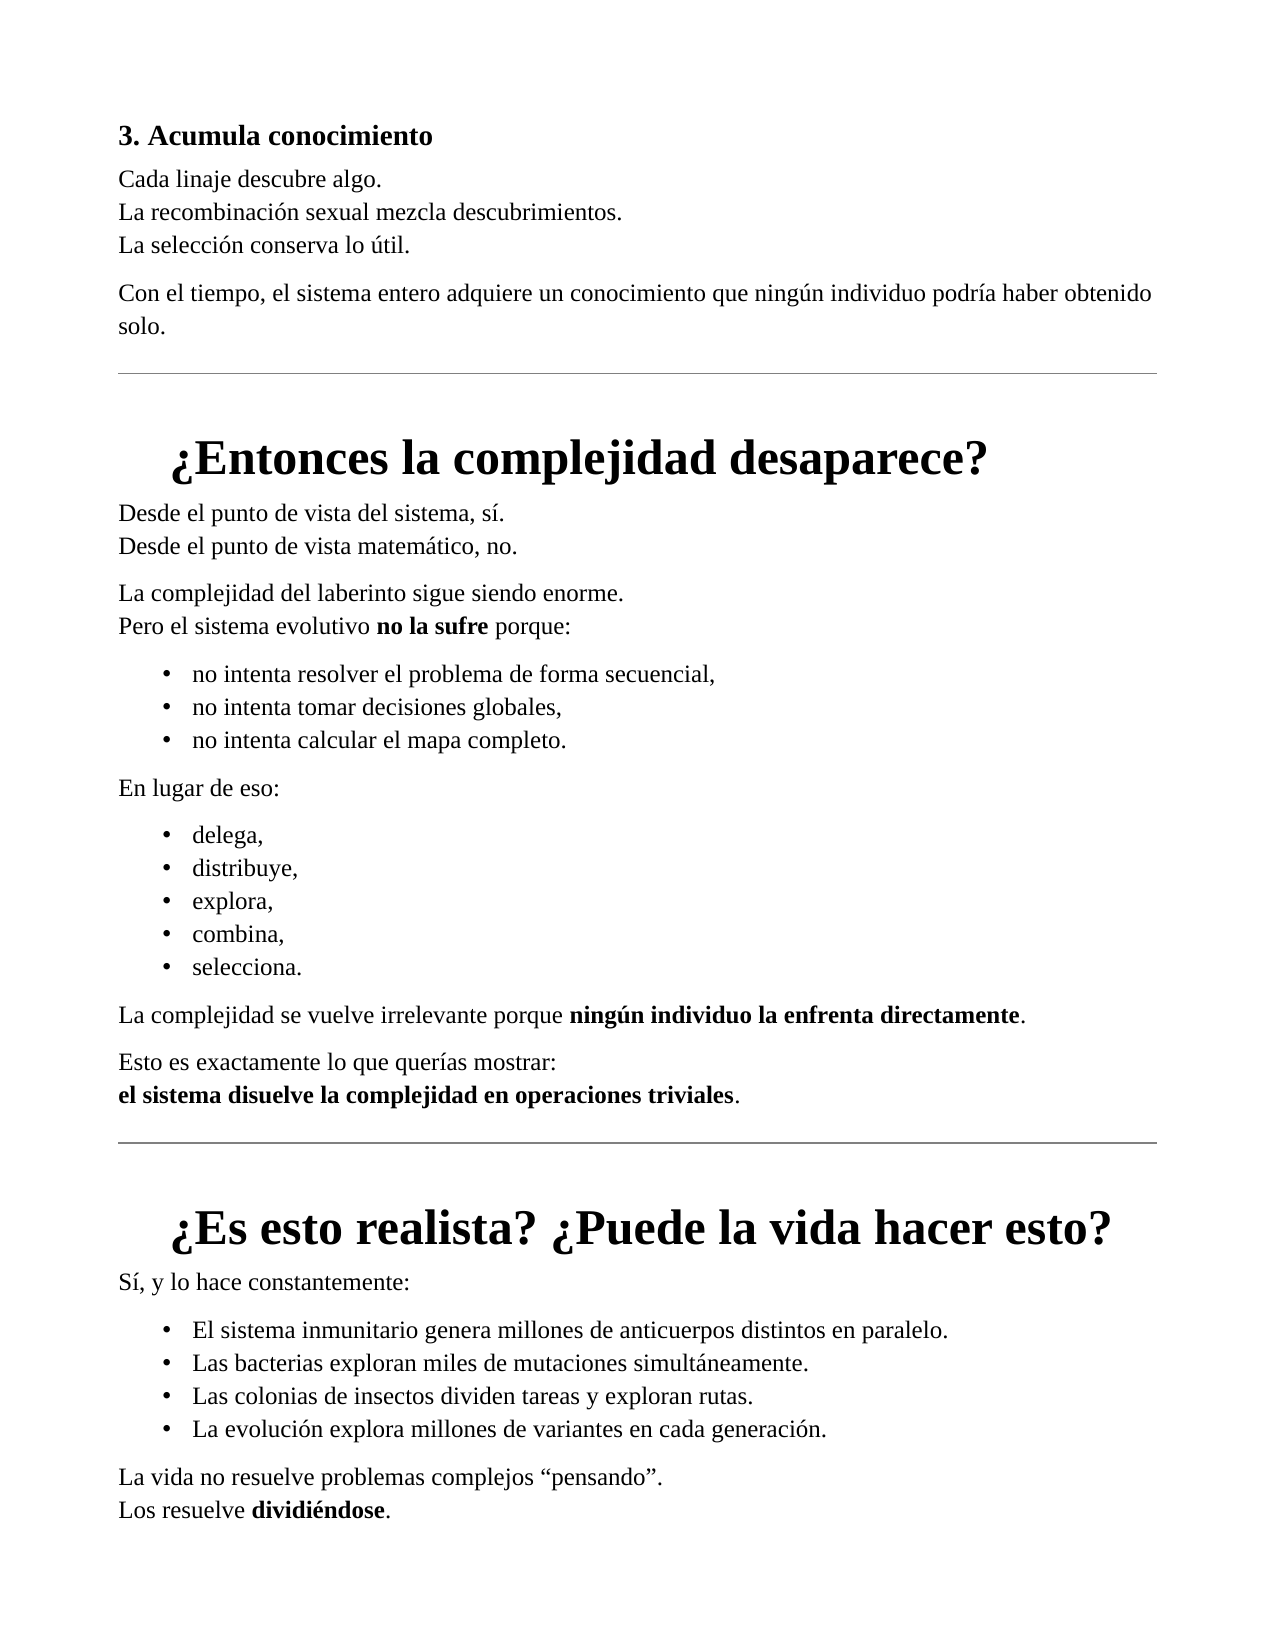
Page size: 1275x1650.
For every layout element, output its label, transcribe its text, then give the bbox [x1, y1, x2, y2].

text En lugar de eso: [118, 773, 1157, 801]
list delega, [162, 820, 1157, 849]
list explora, [162, 886, 1157, 915]
subtitle 3. Acumula conocimiento [118, 118, 1157, 152]
list Las bacterias exploran miles de mutaciones simultáneamente. [162, 1348, 1157, 1377]
list selecciona. [162, 952, 1157, 981]
list no intenta tomar decisiones globales, [162, 692, 1157, 721]
list no intenta calcular el mapa completo. [162, 725, 1157, 754]
list distribuye, [162, 853, 1157, 882]
list Las colonias de insectos dividen tareas y exploran rutas. [162, 1381, 1157, 1410]
text Sí, y lo hace constantemente: [118, 1267, 1157, 1296]
text Desde el punto de vista del sistema, sí. Desde el punto de vista matemático, no. [118, 498, 1157, 559]
list La evolución explora millones de variantes en cada generación. [162, 1414, 1157, 1443]
text Con el tiempo, el sistema entero adquiere un conocimiento que ningún individuo podría haber obtenido solo. [118, 278, 1157, 339]
text Cada linaje descubre algo. La recombinación sexual mezcla descubrimientos. La selección conserva lo útil. [118, 164, 1157, 259]
subtitle 🧬 ¿Es esto realista? ¿Puede la vida hacer esto? [118, 1197, 1157, 1255]
text Esto es exactamente lo que querías mostrar: el sistema disuelve la complejidad en operaciones triviales. [118, 1047, 1157, 1109]
text La complejidad se vuelve irrelevante porque ningún individuo la enfrenta directamente. [118, 1000, 1157, 1029]
list El sistema inmunitario genera millones de anticuerpos distintos en paralelo. [162, 1315, 1157, 1344]
subtitle 🔥 ¿Entonces la complejidad desaparece? [118, 428, 1157, 485]
text La vida no resuelve problemas complejos “pensando”. Los resuelve dividiéndose. [118, 1462, 1157, 1523]
list no intenta resolver el problema de forma secuencial, [162, 659, 1157, 688]
list combina, [162, 919, 1157, 948]
text La complejidad del laberinto sigue siendo enorme. Pero el sistema evolutivo no la sufre porque: [118, 578, 1157, 640]
